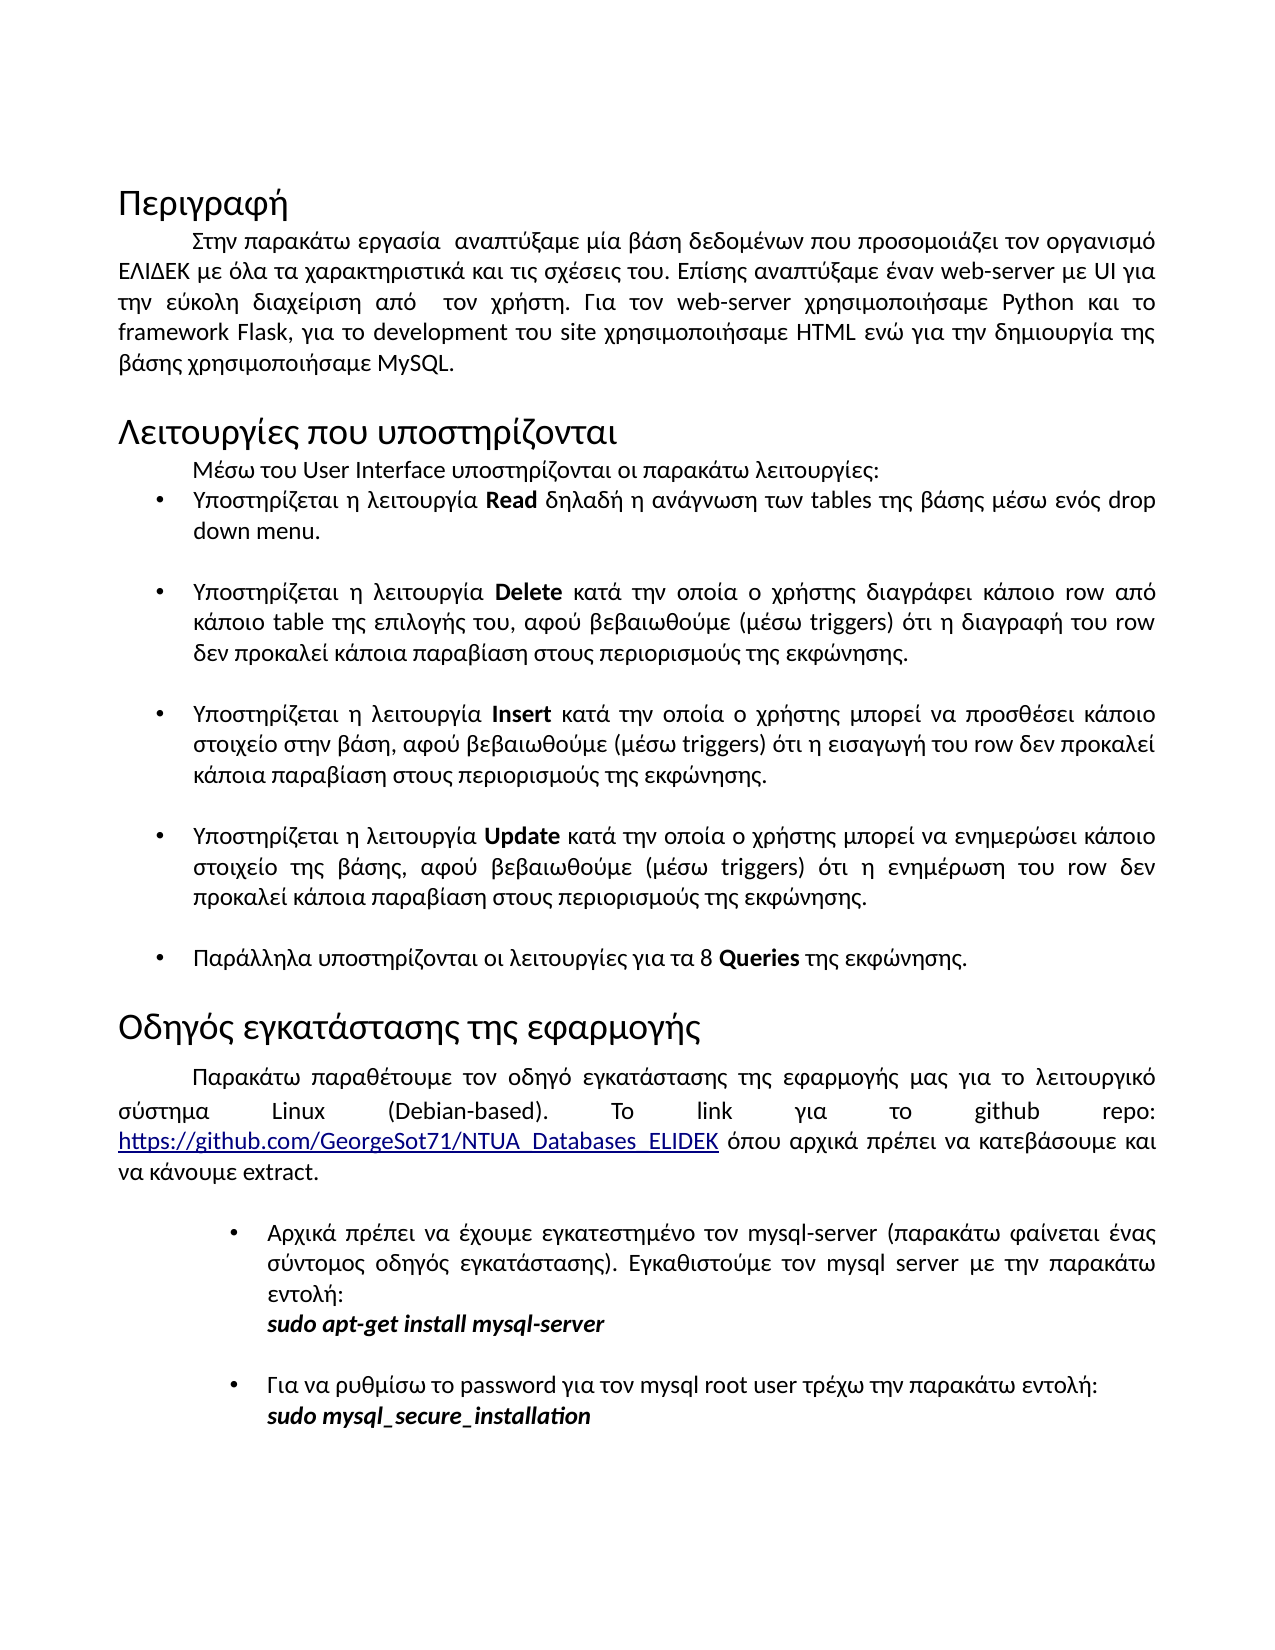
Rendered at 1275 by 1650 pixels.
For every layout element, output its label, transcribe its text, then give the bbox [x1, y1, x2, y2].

text Μέσω του User Interface υποστηρίζονται οι παρακάτω λειτουργίες: [118, 454, 1157, 484]
list Υποστηρίζεται η λειτουργία Read δηλαδή η ανάγνωση των tables της βάσης μέσω ενός drop down menu. [156, 484, 1157, 546]
text Λειτουργίες που υποστηρίζονται [118, 408, 1157, 454]
list Υποστηρίζεται η λειτουργία Update κατά την οποία ο χρήστης μπορεί να ενημερώσει κάποιο στοιχείο της βάσης, αφού βεβαιωθούμε (μέσω triggers) ότι η ενημέρωση του row δεν προκαλεί κάποια παραβίαση στους περιορισμούς της εκφώνησης. [156, 820, 1157, 912]
list Υποστηρίζεται η λειτουργία Delete κατά την οποία ο χρήστης διαγράφει κάποιο row από κάποιο table της επιλογής του, αφού βεβαιωθούμε (μέσω triggers) ότι η διαγραφή του row δεν προκαλεί κάποια παραβίαση στους περιορισμούς της εκφώνησης. [156, 576, 1157, 668]
list Για να ρυθμίσω το password για τον mysql root user τρέχω την παρακάτω εντολή: [229, 1370, 1157, 1400]
list sudo apt-get install mysql-server [229, 1309, 1157, 1339]
text Παρακάτω παραθέτουμε τον οδηγό εγκατάστασης της εφαρμογής μας για το λειτουργικό σύστημα Linux (Debian-based). Το link για το github repo: https://github.com/GeorgeSot71/NTUA_Databases_ELIDEK όπου αρχικά πρέπει να κατεβάσουμε και να κάνουμε extract. [118, 1049, 1157, 1187]
text Στην παρακάτω εργασία αναπτύξαμε μία βάση δεδομένων που προσομοιάζει τον οργανισμό ΕΛΙΔΕΚ με όλα τα χαρακτηριστικά και τις σχέσεις του. Επίσης αναπτύξαμε έναν web-server με UI για την εύκολη διαχείριση από τον χρήστη. Για τον web-server χρησιμοποιήσαμε Python και το framework Flask, για το development του site χρησιμοποιήσαμε HTML ενώ για την δημιουργία της βάσης χρησιμοποιήσαμε MySQL. [118, 225, 1157, 378]
text Περιγραφή [118, 179, 1157, 225]
list Υποστηρίζεται η λειτουργία Insert κατά την οποία ο χρήστης μπορεί να προσθέσει κάποιο στοιχείο στην βάση, αφού βεβαιωθούμε (μέσω triggers) ότι η εισαγωγή του row δεν προκαλεί κάποια παραβίαση στους περιορισμούς της εκφώνησης. [156, 698, 1157, 790]
list sudo mysql_secure_installation [229, 1400, 1157, 1431]
text Οδηγός εγκατάστασης της εφαρμογής [118, 1003, 1157, 1049]
list Αρχικά πρέπει να έχουμε εγκατεστημένο τον mysql-server (παρακάτω φαίνεται ένας σύντομος οδηγός εγκατάστασης). Εγκαθιστούμε τον mysql server με την παρακάτω εντολή: [229, 1217, 1157, 1309]
list Παράλληλα υποστηρίζονται οι λειτουργίες για τα 8 Queries της εκφώνησης. [156, 942, 1157, 973]
